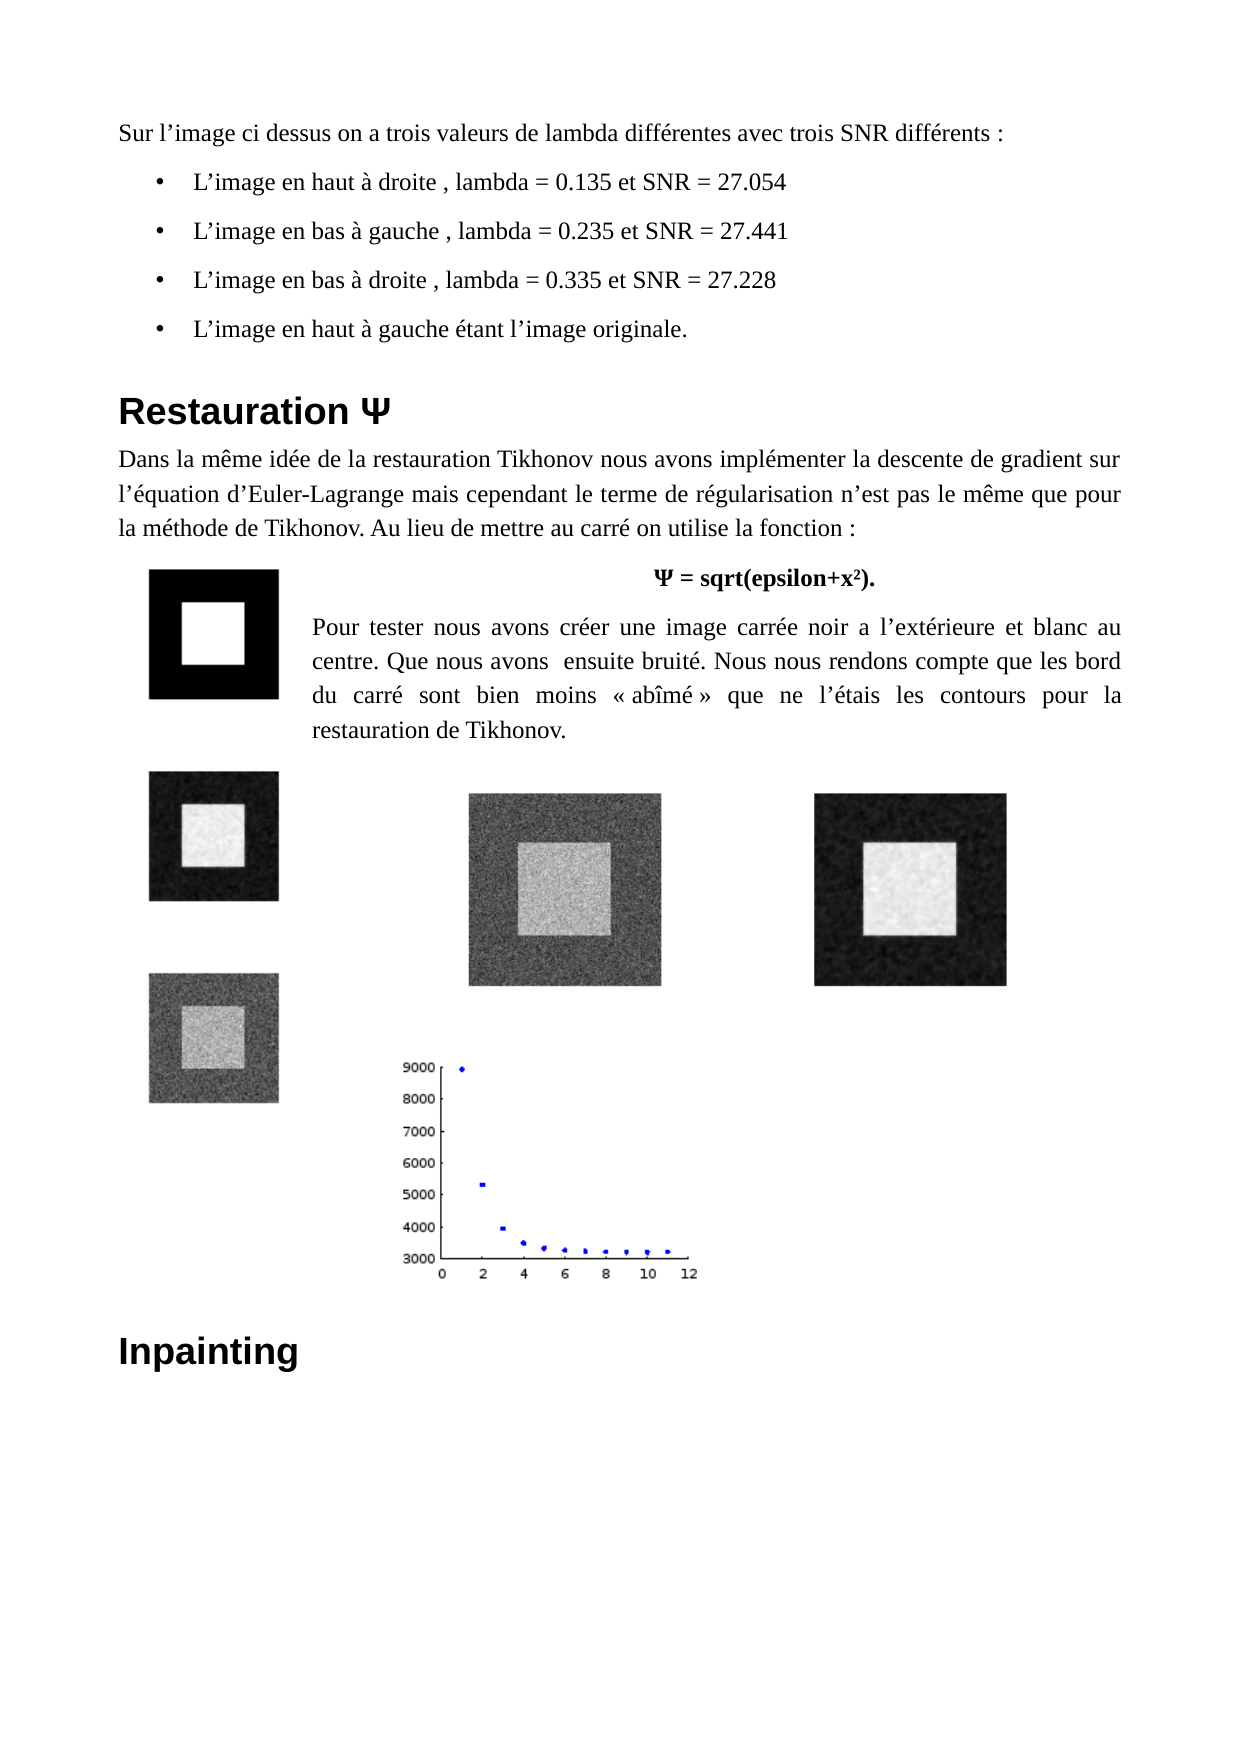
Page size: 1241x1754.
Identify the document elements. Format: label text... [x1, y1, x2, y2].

list L’image en haut à gauche étant l’image originale. [156, 314, 1122, 343]
subtitle Restauration Ψ [118, 388, 1122, 432]
text Dans la même idée de la restauration Tikhonov nous avons implémenter la descente de gradient sur l’équation d’Euler-Lagrange mais cependant le terme de régularisation n’est pas le même que pour la méthode de Tikhonov. Au lieu de mettre au carré on utilise la fonction : [118, 444, 1122, 542]
text Ψ = sqrt(epsilon+x²). [312, 563, 1122, 591]
picture [118, 554, 312, 1130]
text Pour tester nous avons créer une image carrée noir a l’extérieure et blanc au centre. Que nous avons ensuite bruité. Nous nous rendons compte que les bord du carré sont bien moins « abîmé » que ne l’étais les contours pour la restauration de Tikhonov. [312, 612, 1122, 744]
list L’image en bas à droite , lambda = 0.335 et SNR = 27.228 [156, 265, 1122, 294]
picture [353, 758, 1086, 1306]
subtitle Inpainting [118, 1329, 1122, 1372]
list L’image en haut à droite , lambda = 0.135 et SNR = 27.054 [156, 167, 1122, 196]
text Sur l’image ci dessus on a trois valeurs de lambda différentes avec trois SNR différents : [118, 118, 1122, 147]
list L’image en bas à gauche , lambda = 0.235 et SNR = 27.441 [156, 216, 1122, 245]
